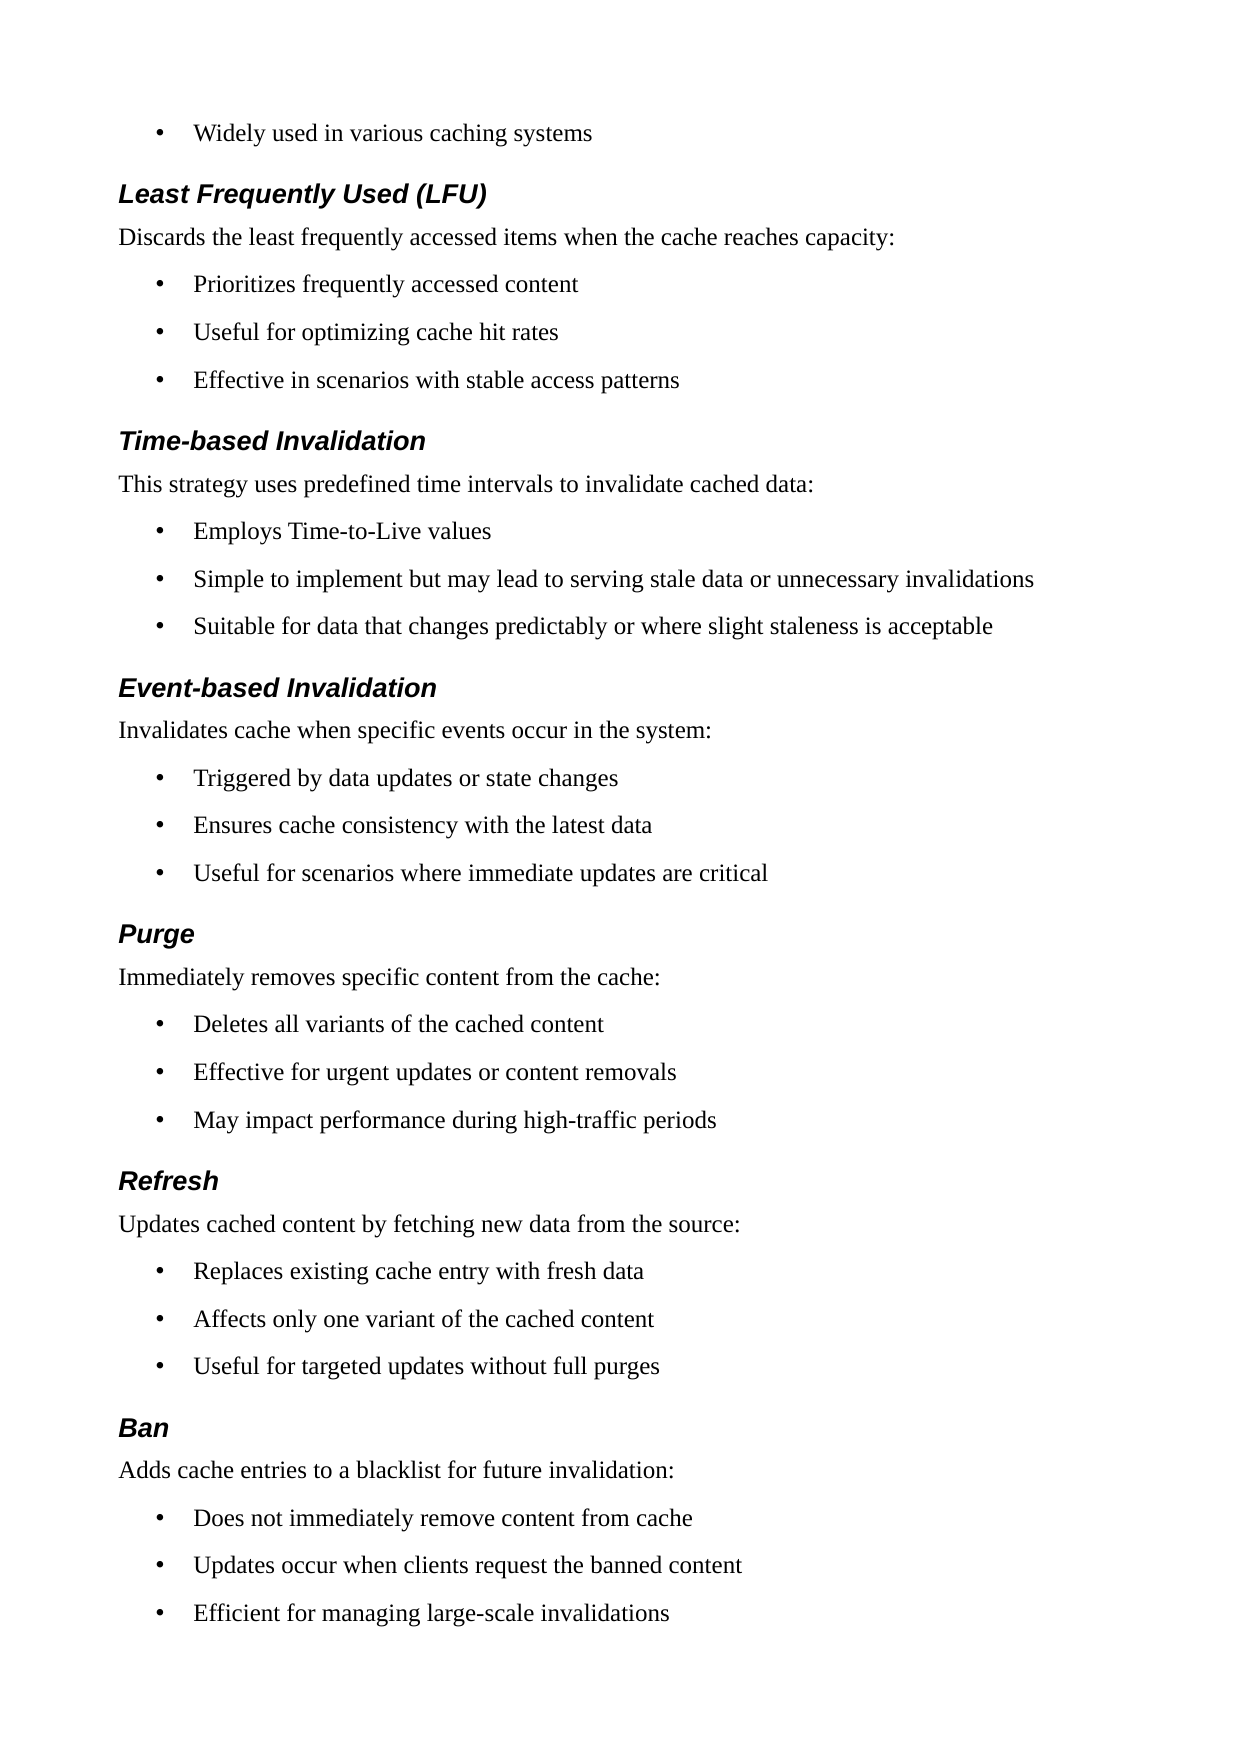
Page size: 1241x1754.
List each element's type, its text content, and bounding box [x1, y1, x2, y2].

list Effective in scenarios with stable access patterns [156, 365, 1122, 393]
list Deletes all variants of the cached content [156, 1009, 1122, 1038]
list Employs Time-to-Live values [156, 516, 1122, 545]
list Updates occur when clients request the banned content [156, 1551, 1122, 1579]
list Useful for scenarios where immediate updates are critical [156, 858, 1122, 887]
list Efficient for managing large-scale invalidations [156, 1598, 1122, 1627]
subtitle Time-based Invalidation [118, 425, 1122, 456]
list Affects only one variant of the cached content [156, 1304, 1122, 1333]
list Replaces existing cache entry with fresh data [156, 1256, 1122, 1285]
list Widely used in various caching systems [156, 118, 1122, 147]
subtitle Purge [118, 918, 1122, 949]
text Invalidates cache when specific events occur in the system: [118, 715, 1122, 744]
list Effective for urgent updates or content removals [156, 1057, 1122, 1086]
list Triggered by data updates or state changes [156, 763, 1122, 792]
text This strategy uses predefined time intervals to invalidate cached data: [118, 469, 1122, 497]
list Prioritizes frequently accessed content [156, 269, 1122, 298]
list Does not immediately remove content from cache [156, 1503, 1122, 1532]
list May impact performance during high-traffic periods [156, 1105, 1122, 1133]
list Suitable for data that changes predictably or where slight staleness is acceptable [156, 611, 1122, 640]
text Immediately removes specific content from the cache: [118, 962, 1122, 991]
text Updates cached content by fetching new data from the source: [118, 1209, 1122, 1237]
list Useful for targeted updates without full purges [156, 1351, 1122, 1380]
list Useful for optimizing cache hit rates [156, 317, 1122, 346]
subtitle Event-based Invalidation [118, 672, 1122, 703]
list Ensures cache consistency with the latest data [156, 811, 1122, 839]
text Discards the least frequently accessed items when the cache reaches capacity: [118, 222, 1122, 251]
subtitle Refresh [118, 1165, 1122, 1196]
text Adds cache entries to a blacklist for future invalidation: [118, 1455, 1122, 1484]
subtitle Least Frequently Used (LFU) [118, 178, 1122, 209]
subtitle Ban [118, 1412, 1122, 1443]
list Simple to implement but may lead to serving stale data or unnecessary invalidations [156, 564, 1122, 593]
